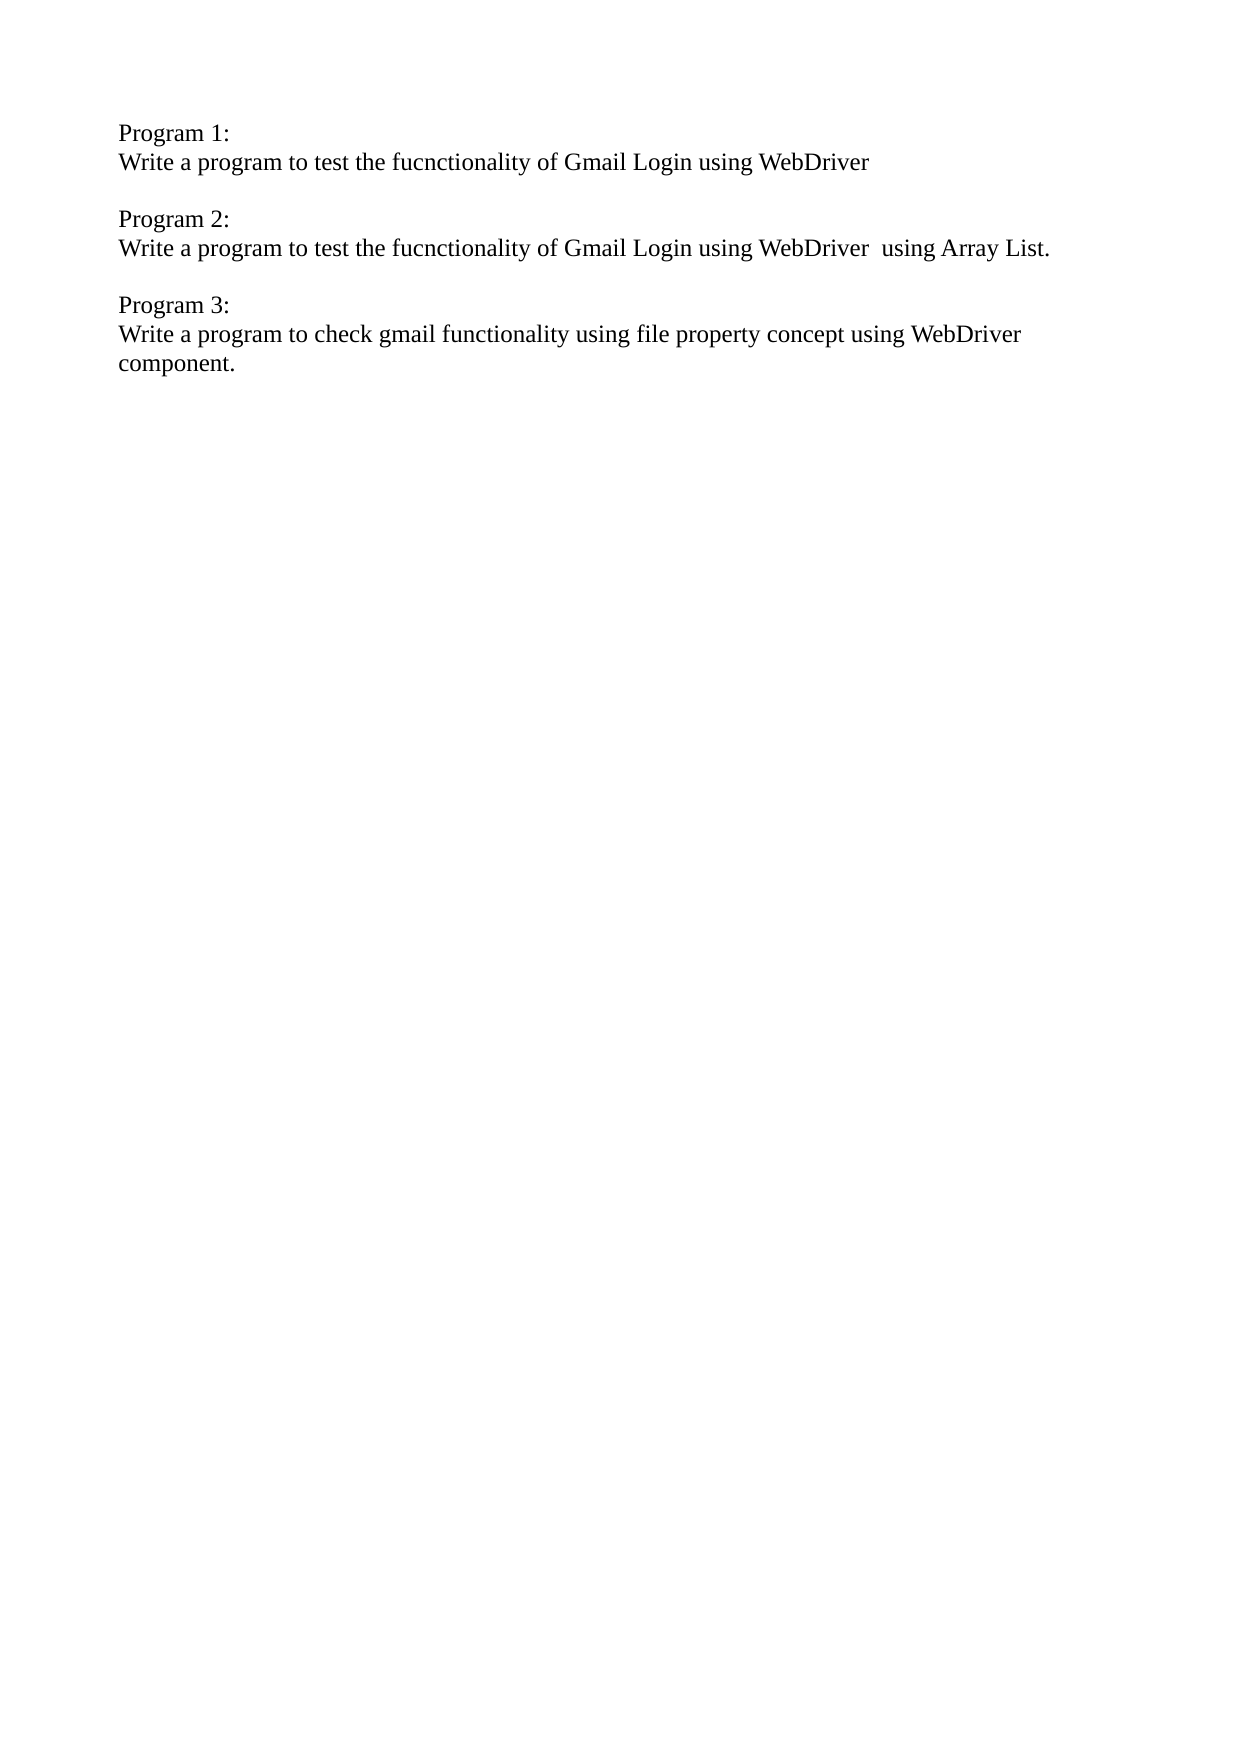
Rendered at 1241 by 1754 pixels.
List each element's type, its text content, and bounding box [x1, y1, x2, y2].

text Write a program to test the fucnctionality of Gmail Login using WebDriver [118, 147, 1122, 176]
text Program 1: [118, 118, 1122, 147]
text Write a program to test the fucnctionality of Gmail Login using WebDriver using Array List. [118, 233, 1122, 262]
text Program 2: [118, 204, 1122, 233]
text Program 3: [118, 291, 1122, 319]
text Write a program to check gmail functionality using file property concept using WebDriver component. [118, 319, 1122, 377]
